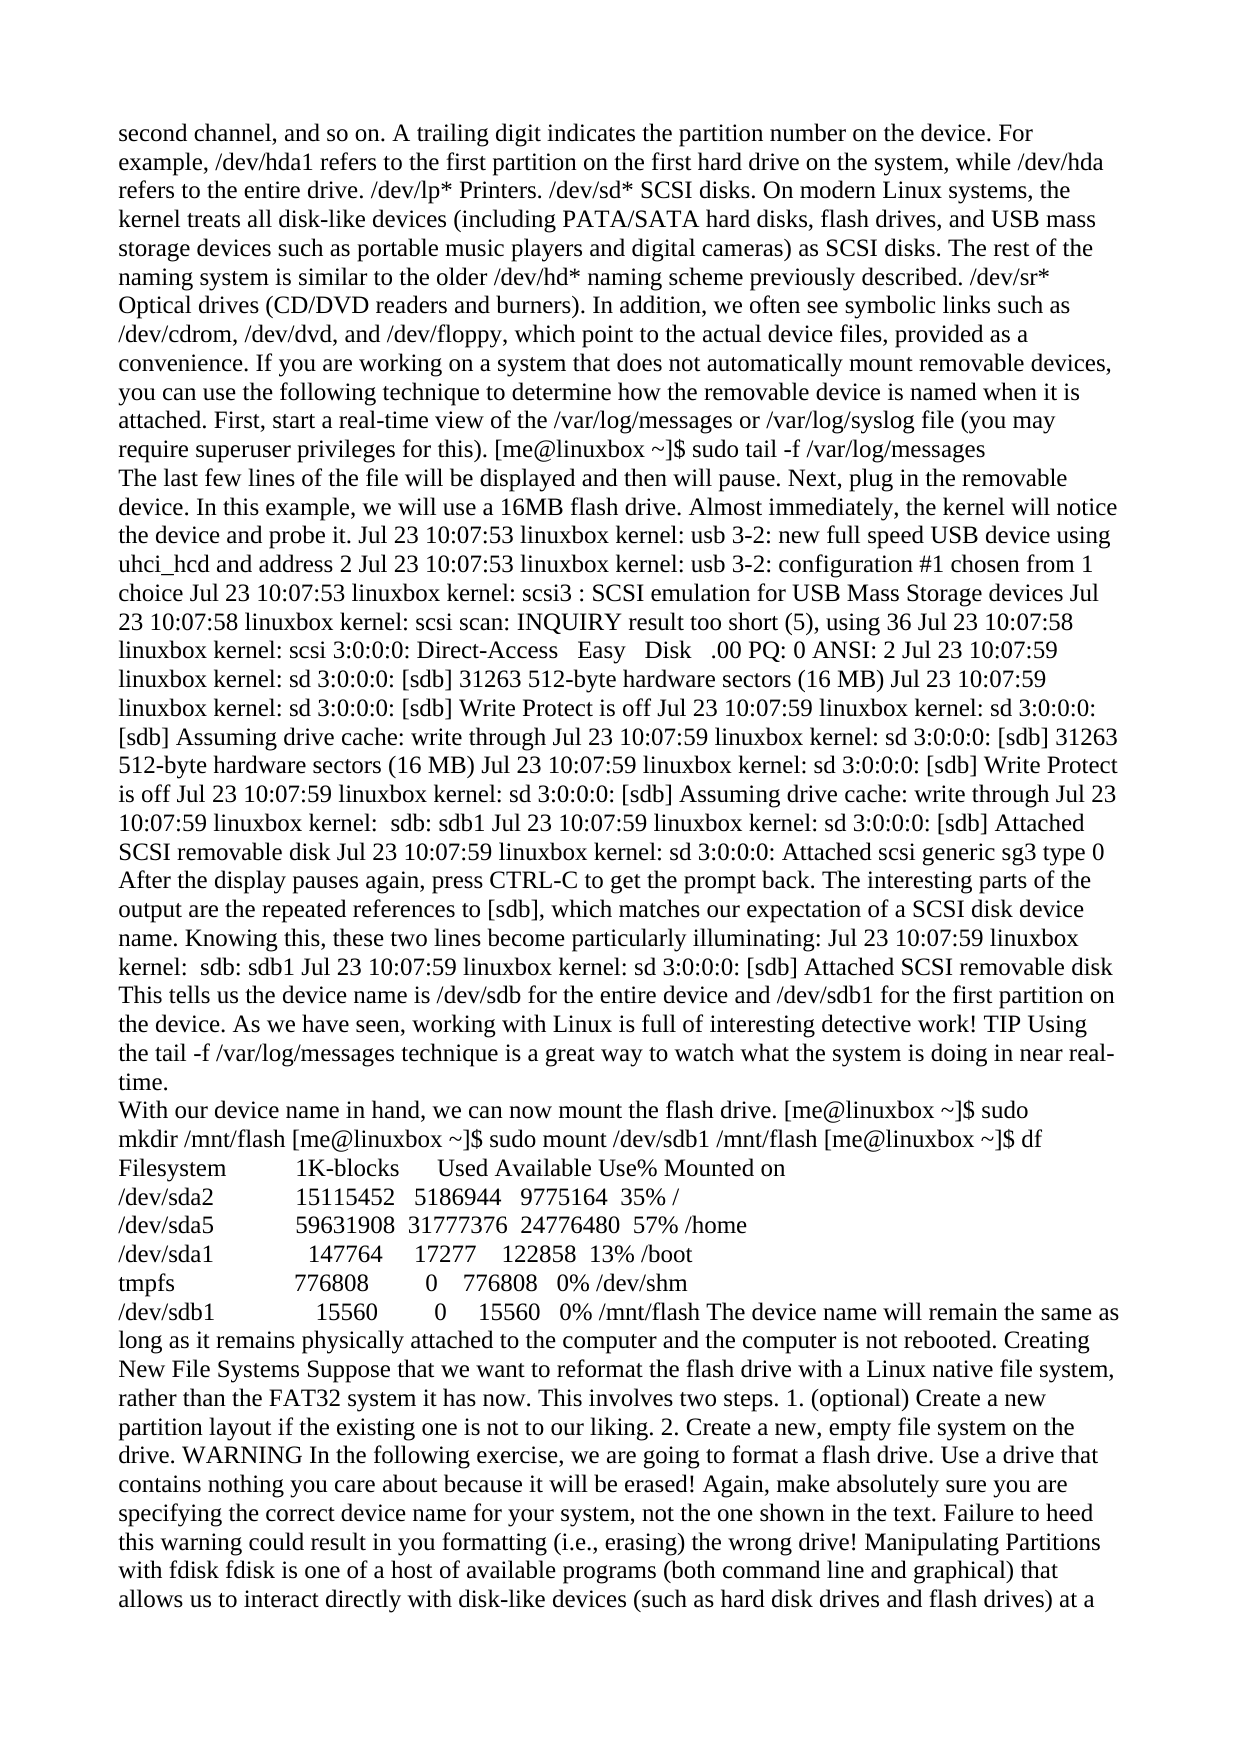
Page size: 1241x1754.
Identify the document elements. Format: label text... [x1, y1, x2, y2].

text The last few lines of the file will be displayed and then will pause. Next, plug in the removable device. In this example, we will use a 16MB flash drive. Almost immediately, the kernel will notice the device and probe it. Jul 23 10:07:53 linuxbox kernel: usb 3-2: new full speed USB device using uhci_hcd and address 2 Jul 23 10:07:53 linuxbox kernel: usb 3-2: configuration #1 chosen from 1 choice Jul 23 10:07:53 linuxbox kernel: scsi3 : SCSI emulation for USB Mass Storage devices Jul 23 10:07:58 linuxbox kernel: scsi scan: INQUIRY result too short (5), using 36 Jul 23 10:07:58 linuxbox kernel: scsi 3:0:0:0: Direct-Access Easy Disk .00 PQ: 0 ANSI: 2 Jul 23 10:07:59 linuxbox kernel: sd 3:0:0:0: [sdb] 31263 512-byte hardware sectors (16 MB) Jul 23 10:07:59 linuxbox kernel: sd 3:0:0:0: [sdb] Write Protect is off Jul 23 10:07:59 linuxbox kernel: sd 3:0:0:0: [sdb] Assuming drive cache: write through Jul 23 10:07:59 linuxbox kernel: sd 3:0:0:0: [sdb] 31263 512-byte hardware sectors (16 MB) Jul 23 10:07:59 linuxbox kernel: sd 3:0:0:0: [sdb] Write Protect is off Jul 23 10:07:59 linuxbox kernel: sd 3:0:0:0: [sdb] Assuming drive cache: write through Jul 23 10:07:59 linuxbox kernel: sdb: sdb1 Jul 23 10:07:59 linuxbox kernel: sd 3:0:0:0: [sdb] Attached SCSI removable disk Jul 23 10:07:59 linuxbox kernel: sd 3:0:0:0: Attached scsi generic sg3 type 0 After the display pauses again, press CTRL-C to get the prompt back. The interesting parts of the output are the repeated references to [sdb], which matches our expectation of a SCSI disk device name. Knowing this, these two lines become particularly illuminating: Jul 23 10:07:59 linuxbox kernel: sdb: sdb1 Jul 23 10:07:59 linuxbox kernel: sd 3:0:0:0: [sdb] Attached SCSI removable disk This tells us the device name is /dev/sdb for the entire device and /dev/sdb1 for the first partition on the device. As we have seen, working with Linux is full of interesting detective work! TIP Using the tail -f /var/log/messages technique is a great way to watch what the system is doing in near real-time. [118, 463, 1122, 1096]
text second channel, and so on. A trailing digit indicates the partition number on the device. For example, /dev/hda1 refers to the first partition on the first hard drive on the system, while /dev/hda refers to the entire drive. /dev/lp* Printers. /dev/sd* SCSI disks. On modern Linux systems, the kernel treats all disk-like devices (including PATA/SATA hard disks, flash drives, and USB mass storage devices such as portable music players and digital cameras) as SCSI disks. The rest of the naming system is similar to the older /dev/hd* naming scheme previously described. /dev/sr* Optical drives (CD/DVD readers and burners). In addition, we often see symbolic links such as /dev/cdrom, /dev/dvd, and /dev/floppy, which point to the actual device files, provided as a convenience. If you are working on a system that does not automatically mount removable devices, you can use the following technique to determine how the removable device is named when it is attached. First, start a real-time view of the /var/log/messages or /var/log/syslog file (you may require superuser privileges for this). [me@linuxbox ~]$ sudo tail -f /var/log/messages [118, 118, 1122, 463]
text With our device name in hand, we can now mount the flash drive. [me@linuxbox ~]$ sudo mkdir /mnt/flash [me@linuxbox ~]$ sudo mount /dev/sdb1 /mnt/flash [me@linuxbox ~]$ df Filesystem 1K-blocks Used Available Use% Mounted on /dev/sda2 15115452 5186944 9775164 35% / /dev/sda5 59631908 31777376 24776480 57% /home /dev/sda1 147764 17277 122858 13% /boot tmpfs 776808 0 776808 0% /dev/shm /dev/sdb1 15560 0 15560 0% /mnt/flash The device name will remain the same as long as it remains physically attached to the computer and the computer is not rebooted. Creating New File Systems Suppose that we want to reformat the flash drive with a Linux native file system, rather than the FAT32 system it has now. This involves two steps. 1. (optional) Create a new partition layout if the existing one is not to our liking. 2. Create a new, empty file system on the drive. WARNING In the following exercise, we are going to format a flash drive. Use a drive that contains nothing you care about because it will be erased! Again, make absolutely sure you are specifying the correct device name for your system, not the one shown in the text. Failure to heed this warning could result in you formatting (i.e., erasing) the wrong drive! Manipulating Partitions with fdisk fdisk is one of a host of available programs (both command line and graphical) that allows us to interact directly with disk-like devices (such as hard disk drives and flash drives) at a [118, 1096, 1122, 1613]
